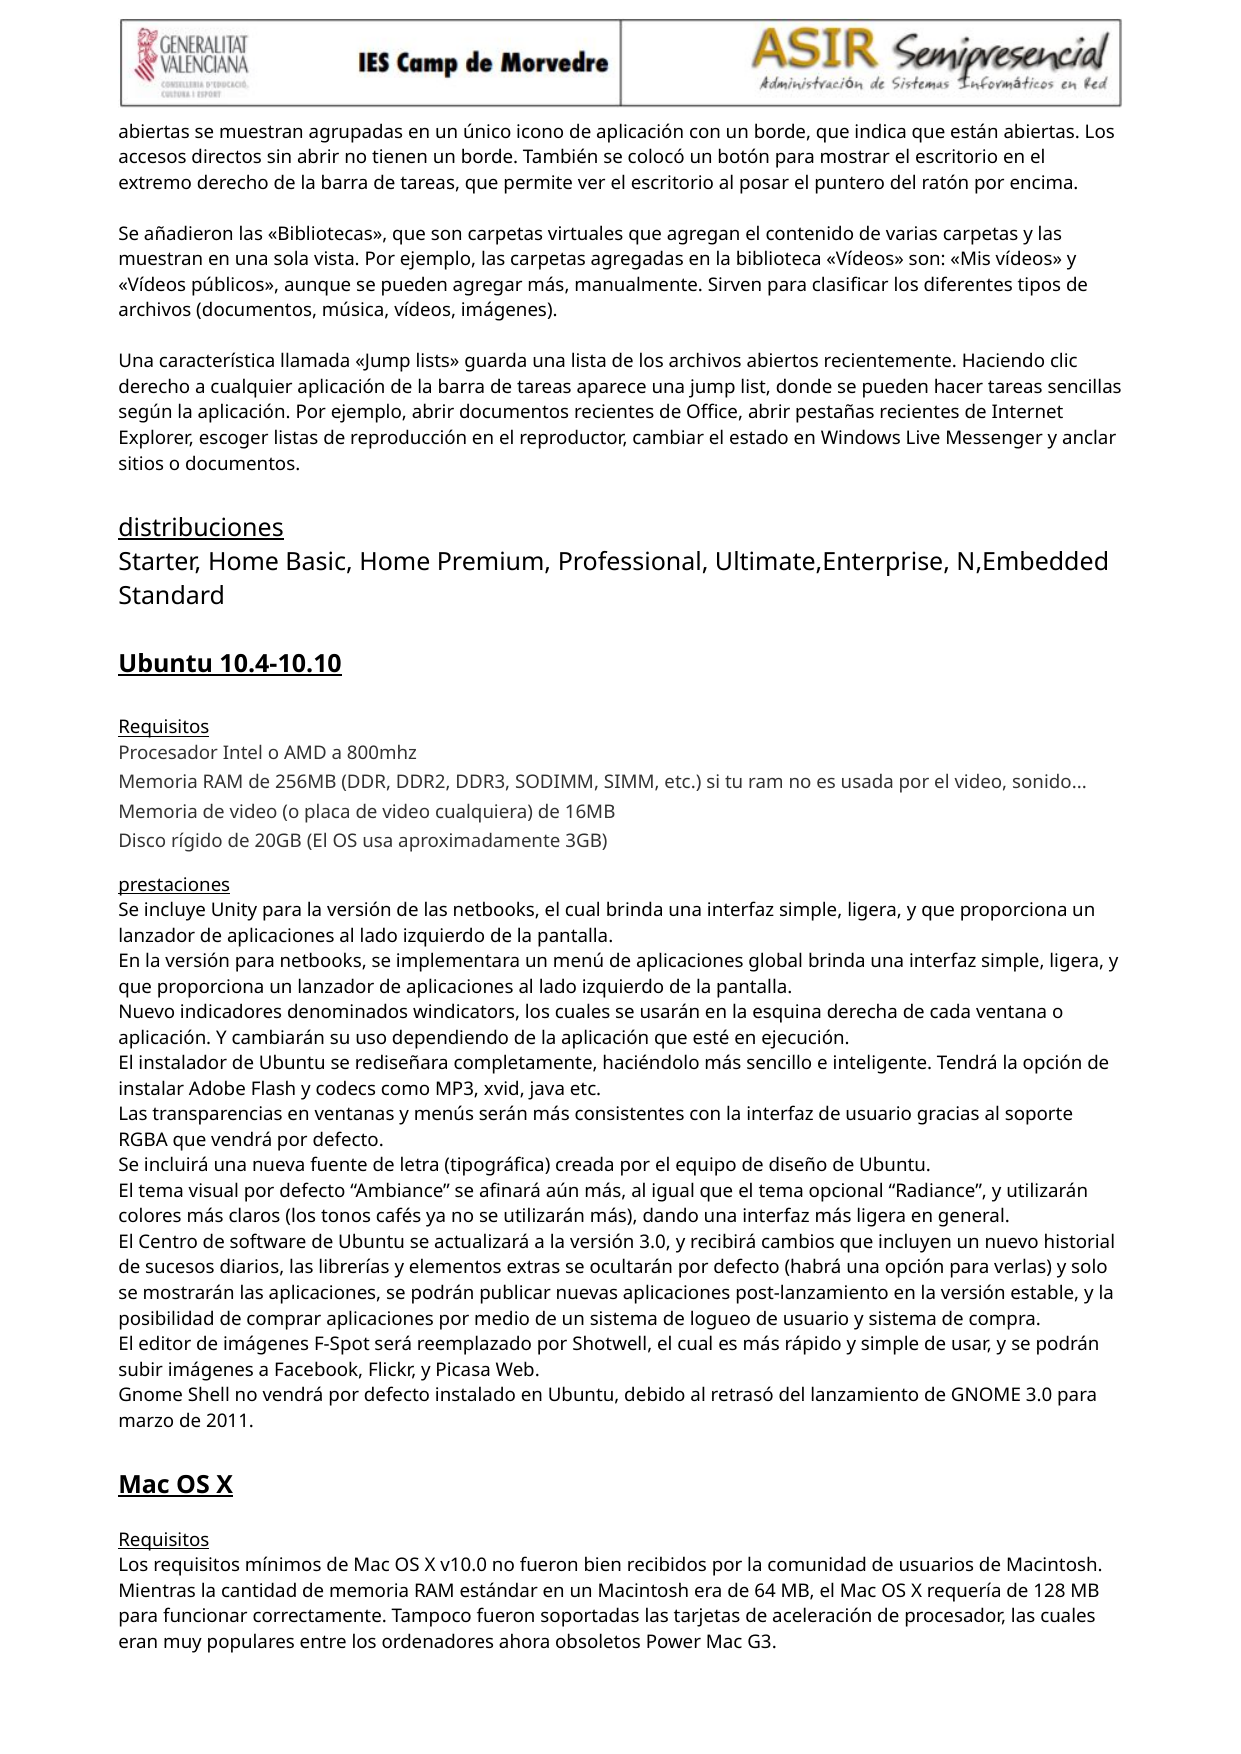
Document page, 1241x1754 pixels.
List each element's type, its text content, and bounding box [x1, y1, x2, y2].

text prestaciones [118, 871, 1122, 897]
text El editor de imágenes F-Spot será reemplazado por Shotwell, el cual es más rápido y simple de usar, y se podrán subir imágenes a Facebook, Flickr, y Picasa Web. [118, 1330, 1122, 1381]
text Las transparencias en ventanas y menús serán más consistentes con la interfaz de usuario gracias al soporte RGBA que vendrá por defecto. [118, 1101, 1122, 1152]
text Procesador Intel o AMD a 800mhz Memoria RAM de 256MB (DDR, DDR2, DDR3, SODIMM, SIMM, etc.) si tu ram no es usada por el video, sonido... Memoria de video (o placa de video cualquiera) de 16MB Disco rígido de 20GB (El OS usa aproximadamente 3GB) [118, 739, 1122, 853]
text El tema visual por defecto “Ambiance” se afinará aún más, al igual que el tema opcional “Radiance”, y utilizarán colores más claros (los tonos cafés ya no se utilizarán más), dando una interfaz más ligera en general. [118, 1177, 1122, 1228]
text En la versión para netbooks, se implementara un menú de aplicaciones global brinda una interfaz simple, ligera, y que proporciona un lanzador de aplicaciones al lado izquierdo de la pantalla. [118, 948, 1122, 999]
text Starter, Home Basic, Home Premium, Professional, Ultimate,Enterprise, N,Embedded Standard [118, 543, 1122, 612]
text Nuevo indicadores denominados windicators, los cuales se usarán en la esquina derecha de cada ventana o aplicación. Y cambiarán su uso dependiendo de la aplicación que esté en ejecución. [118, 999, 1122, 1050]
text Los requisitos mínimos de Mac OS X v10.0 no fueron bien recibidos por la comunidad de usuarios de Macintosh. Mientras la cantidad de memoria RAM estándar en un Macintosh era de 64 MB, el Mac OS X requería de 128 MB para funcionar correctamente. Tampoco fueron soportadas las tarjetas de aceleración de procesador, las cuales eran muy populares entre los ordenadores ahora obsoletos Power Mac G3. [118, 1552, 1122, 1654]
text abiertas se muestran agrupadas en un único icono de aplicación con un borde, que indica que están abiertas. Los accesos directos sin abrir no tienen un borde. También se colocó un botón para mostrar el escritorio en el extremo derecho de la barra de tareas, que permite ver el escritorio al posar el puntero del ratón por encima. [118, 118, 1122, 195]
text Se incluirá una nueva fuente de letra (tipográfica) creada por el equipo de diseño de Ubuntu. [118, 1152, 1122, 1177]
text Requisitos [118, 1526, 1122, 1552]
text Ubuntu 10.4-10.10 [118, 646, 1122, 680]
text Se incluye Unity para la versión de las netbooks, el cual brinda una interfaz simple, ligera, y que proporciona un lanzador de aplicaciones al lado izquierdo de la pantalla. [118, 897, 1122, 948]
text Mac OS X [118, 1467, 1122, 1501]
text Requisitos [118, 714, 1122, 739]
text Gnome Shell no vendrá por defecto instalado en Ubuntu, debido al retrasó del lanzamiento de GNOME 3.0 para marzo de 2011. [118, 1381, 1122, 1432]
text El Centro de software de Ubuntu se actualizará a la versión 3.0, y recibirá cambios que incluyen un nuevo historial de sucesos diarios, las librerías y elementos extras se ocultarán por defecto (habrá una opción para verlas) y solo se mostrarán las aplicaciones, se podrán publicar nuevas aplicaciones post-lanzamiento en la versión estable, y la posibilidad de comprar aplicaciones por medio de un sistema de logueo de usuario y sistema de compra. [118, 1228, 1122, 1330]
text distribuciones [118, 509, 1122, 543]
text El instalador de Ubuntu se rediseñara completamente, haciéndolo más sencillo e inteligente. Tendrá la opción de instalar Adobe Flash y codecs como MP3, xvid, java etc. [118, 1050, 1122, 1101]
text Una característica llamada «Jump lists» guarda una lista de los archivos abiertos recientemente. Haciendo clic derecho a cualquier aplicación de la barra de tareas aparece una jump list, donde se pueden hacer tareas sencillas según la aplicación. Por ejemplo, abrir documentos recientes de Office, abrir pestañas recientes de Internet Explorer, escoger listas de reproducción en el reproductor, cambiar el estado en Windows Live Messenger y anclar sitios o documentos. [118, 348, 1122, 475]
text Se añadieron las «Bibliotecas», que son carpetas virtuales que agregan el contenido de varias carpetas y las muestran en una sola vista. Por ejemplo, las carpetas agregadas en la biblioteca «Vídeos» son: «Mis vídeos» y «Vídeos públicos», aunque se pueden agregar más, manualmente. Sirven para clasificar los diferentes tipos de archivos (documentos, música, vídeos, imágenes). [118, 220, 1122, 322]
